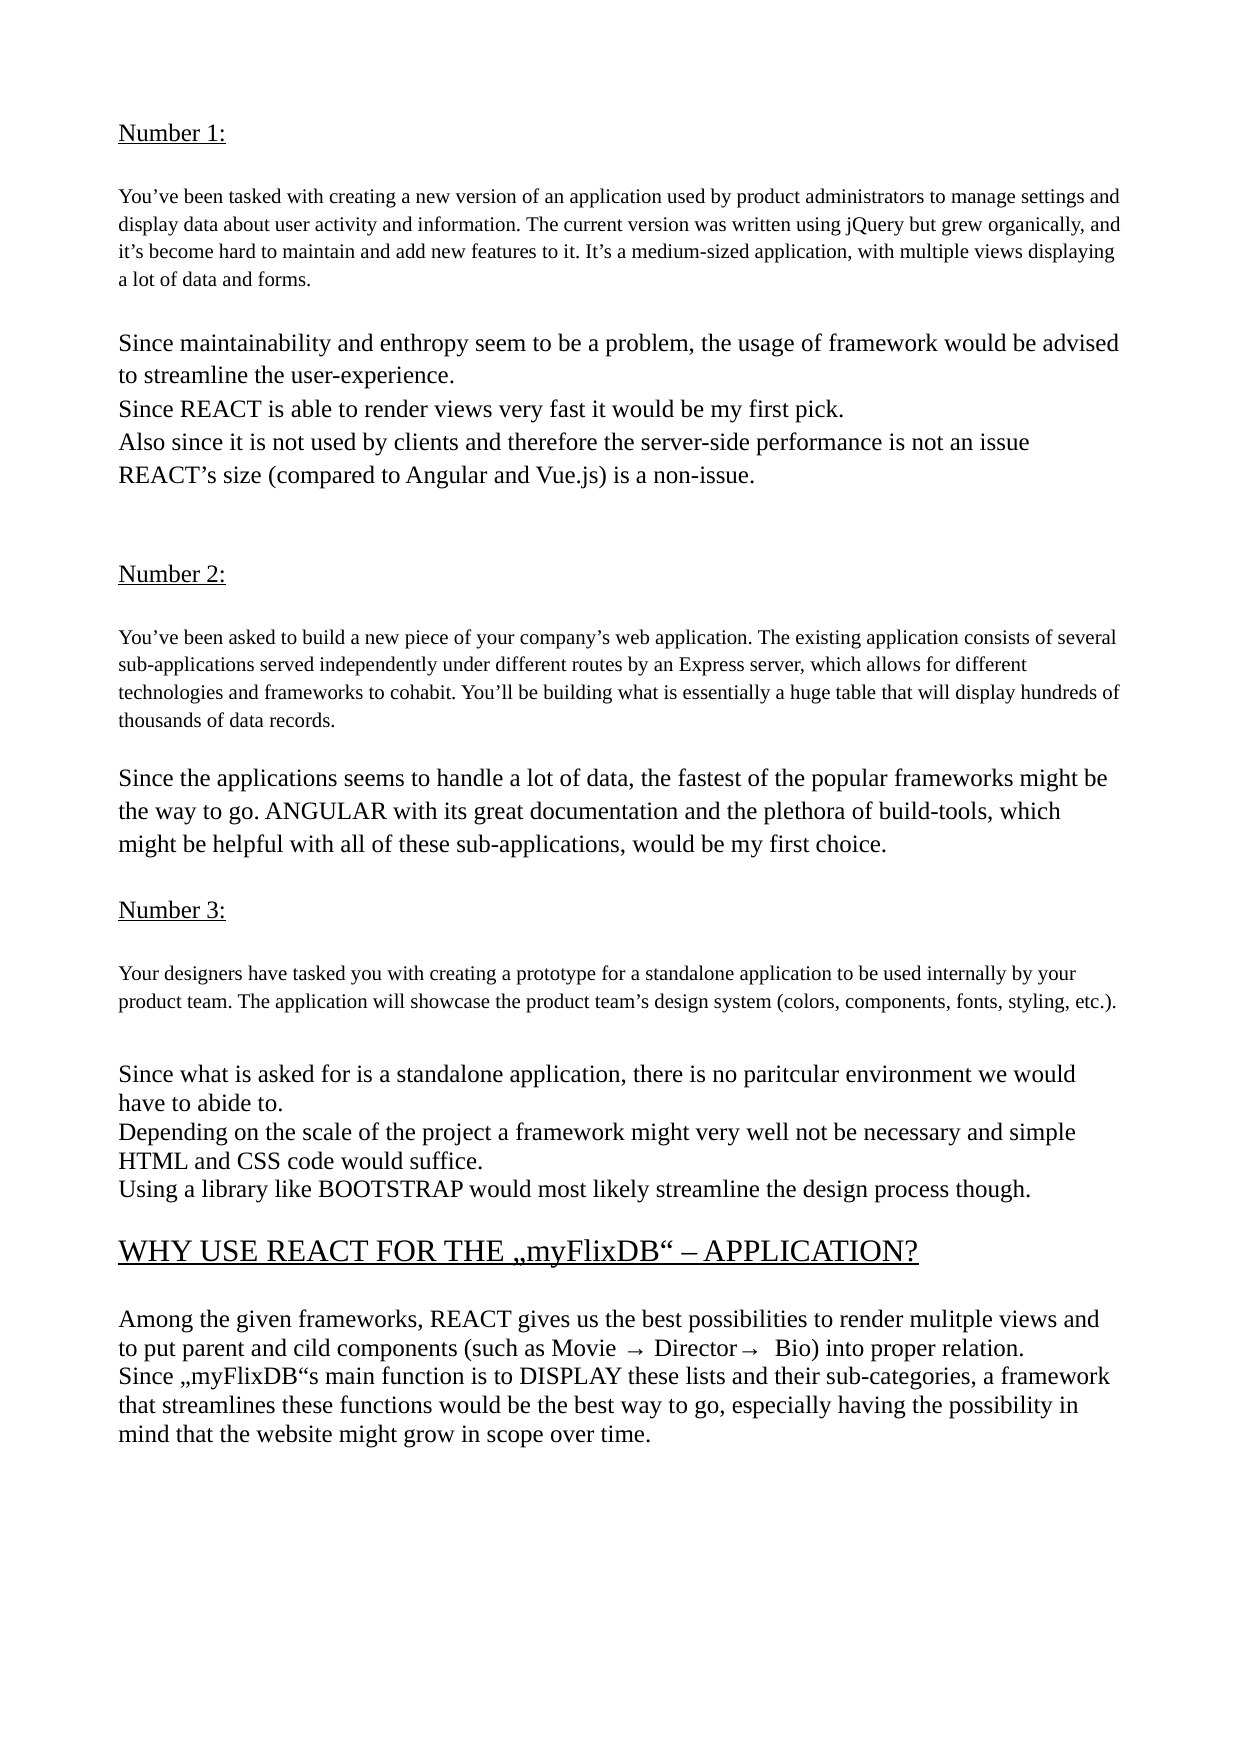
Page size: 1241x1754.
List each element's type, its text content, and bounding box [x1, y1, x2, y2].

text Number 1: [118, 118, 1122, 147]
text WHY USE REACT FOR THE „myFlixDB“ – APPLICATION? [118, 1232, 1122, 1268]
text Your designers have tasked you with creating a prototype for a standalone application to be used internally by your product team. The application will showcase the product team’s design system (colors, components, fonts, styling, etc.). [118, 961, 1122, 1013]
text Also since it is not used by clients and therefore the server-side performance is not an issue REACT’s size (compared to Angular and Vue.js) is a non-issue. [118, 427, 1122, 488]
text Number 2: [118, 559, 1122, 587]
text Since „myFlixDB“s main function is to DISPLAY these lists and their sub-categories, a framework that streamlines these functions would be the best way to go, especially having the possibility in mind that the website might grow in scope over time. [118, 1361, 1122, 1448]
text Since maintainability and enthropy seem to be a problem, the usage of framework would be advised to streamline the user-experience. Since REACT is able to render views very fast it would be my first pick. [118, 328, 1122, 422]
text Since the applications seems to handle a lot of data, the fastest of the popular frameworks might be the way to go. ANGULAR with its great documentation and the plethora of build-tools, which might be helpful with all of these sub-applications, would be my first choice. [118, 763, 1122, 858]
text You’ve been asked to build a new piece of your company’s web application. The existing application consists of several sub-applications served independently under different routes by an Express server, which allows for different technologies and frameworks to cohabit. You’ll be building what is essentially a huge table that will display hundreds of thousands of data records. [118, 625, 1122, 732]
text Since what is asked for is a standalone application, there is no paritcular environment we would have to abide to. Depending on the scale of the project a framework might very well not be necessary and simple HTML and CSS code would suffice. Using a library like BOOTSTRAP would most likely streamline the design process though. [118, 1059, 1122, 1203]
text You’ve been tasked with creating a new version of an application used by product administrators to manage settings and display data about user activity and information. The current version was written using jQuery but grew organically, and it’s become hard to maintain and add new features to it. It’s a medium-sized application, with multiple views displaying a lot of data and forms. [118, 184, 1122, 291]
text Number 3: [118, 895, 1122, 924]
text Among the given frameworks, REACT gives us the best possibilities to render mulitple views and to put parent and cild components (such as Movie → Director→ Bio) into proper relation. [118, 1304, 1122, 1361]
